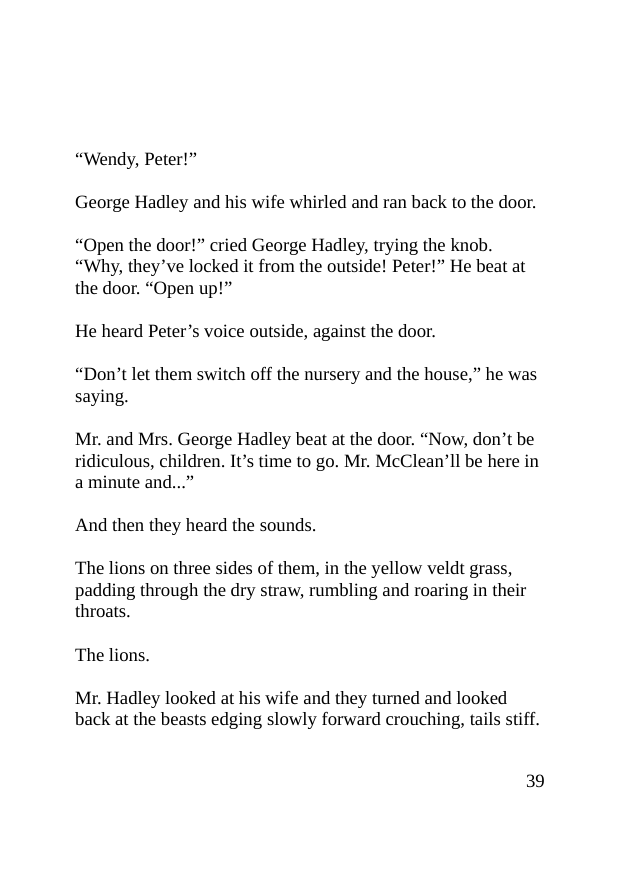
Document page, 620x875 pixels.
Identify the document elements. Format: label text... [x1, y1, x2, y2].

text “Wendy, Peter!” George Hadley and his wife whirled and ran back to the door. “Open the door!” cried George Hadley, trying the knob. “Why, they’ve locked it from the outside! Peter!” He beat at the door. “Open up!” He heard Peter’s voice outside, against the door. “Don’t let them switch off the nursery and the house,” he was saying. Mr. and Mrs. George Hadley beat at the door. “Now, don’t be ridiculous, children. It’s time to go. Mr. McClean’ll be here in a minute and...” And then they heard the sounds. The lions on three sides of them, in the yellow veldt grass, padding through the dry straw, rumbling and roaring in their throats. The lions. Mr. Hadley looked at his wife and they turned and looked back at the beasts edging slowly forward crouching, tails stiff. [75, 126, 544, 730]
